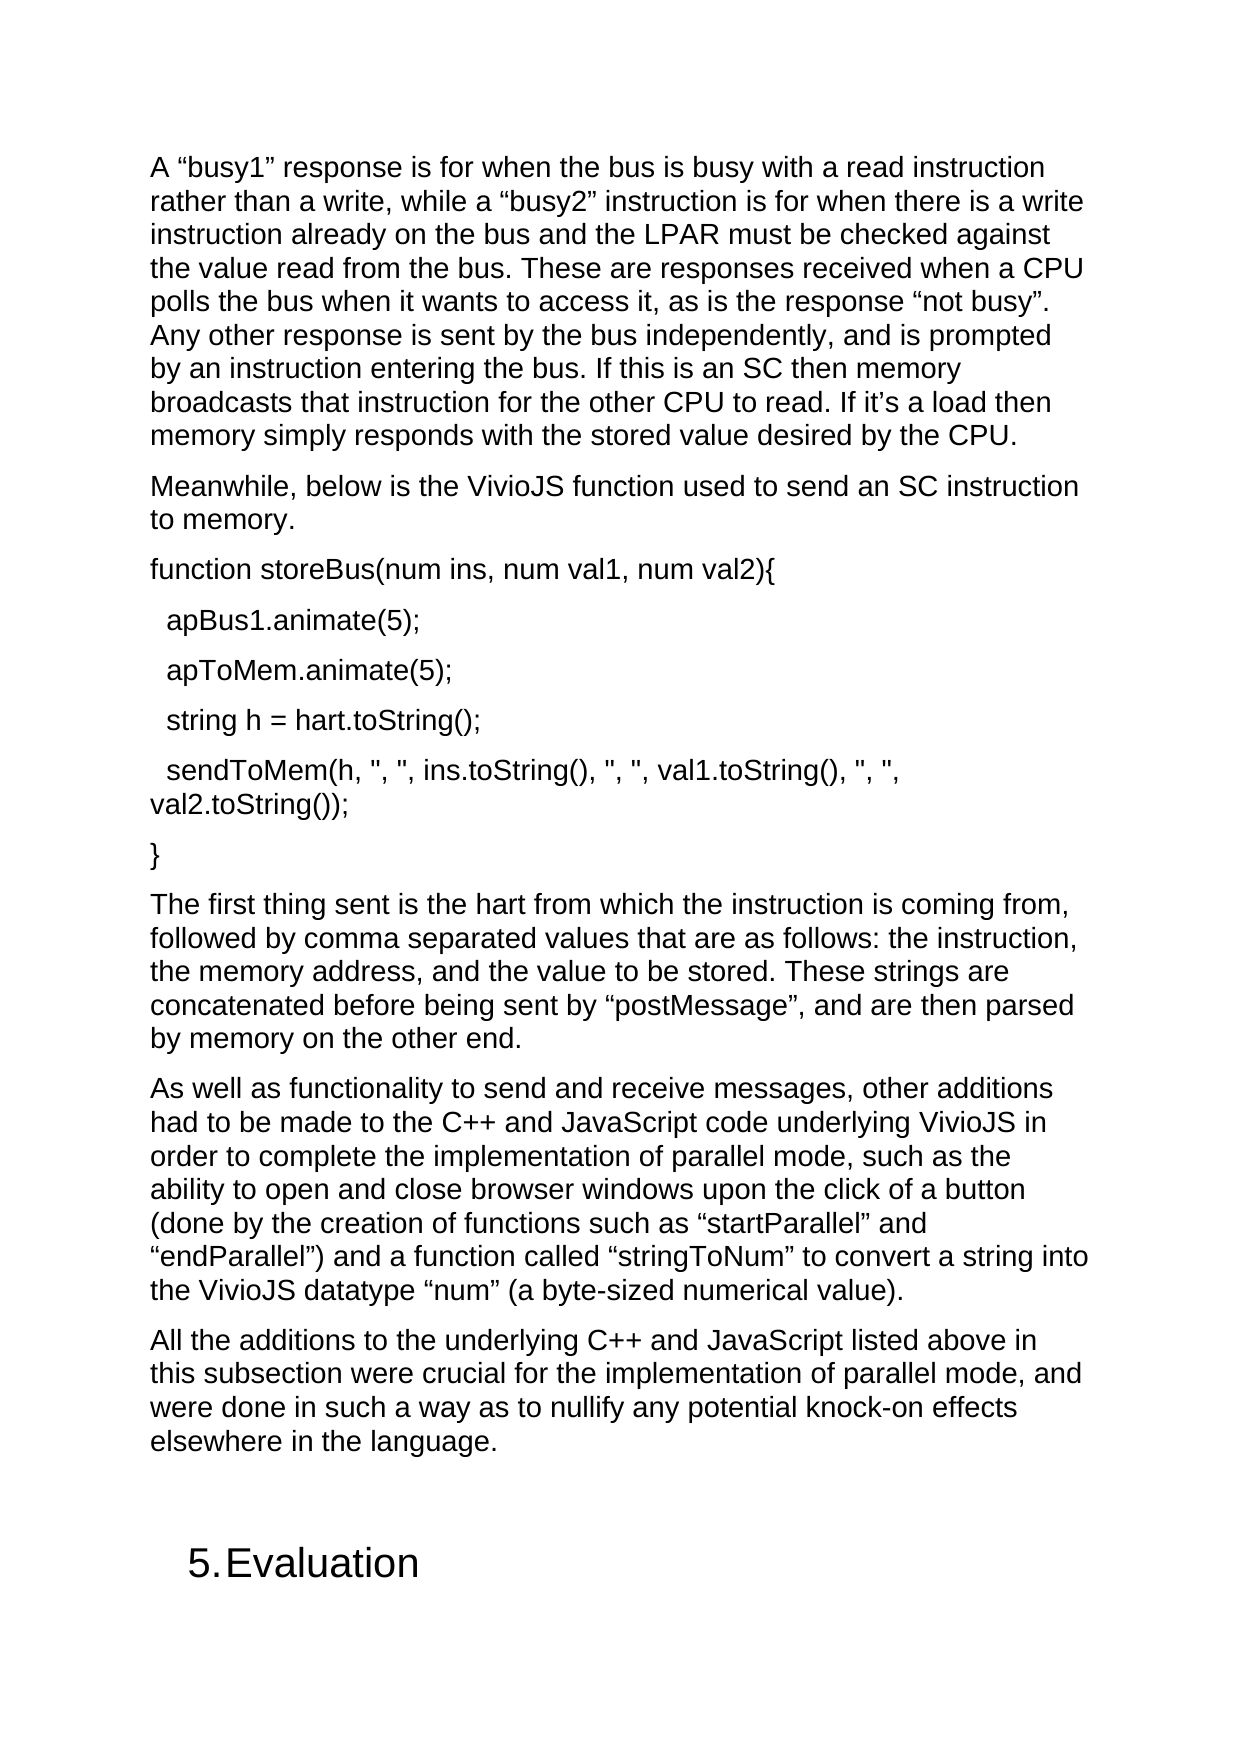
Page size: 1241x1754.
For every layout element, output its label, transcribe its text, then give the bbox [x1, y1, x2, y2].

text } [150, 837, 1090, 870]
text A “busy1” response is for when the bus is busy with a read instruction rather than a write, while a “busy2” instruction is for when there is a write instruction already on the bus and the LPAR must be checked against the value read from the bus. These are responses received when a CPU polls the bus when it wants to access it, as is the response “not busy”. Any other response is sent by the bus independently, and is prompted by an instruction entering the bus. If this is an SC then memory broadcasts that instruction for the other CPU to read. If it’s a load then memory simply responds with the stored value desired by the CPU. [150, 150, 1090, 452]
text Meanwhile, below is the VivioJS function used to send an SC instruction to memory. [150, 468, 1090, 536]
list Evaluation [187, 1538, 1090, 1586]
text function storeBus(num ins, num val1, num val2){ [150, 552, 1090, 586]
text All the additions to the underlying C++ and JavaScript listed above in this subsection were crucial for the implementation of parallel mode, and were done in such a way as to nullify any potential knock-on effects elsewhere in the language. [150, 1323, 1090, 1457]
text The first thing sent is the hart from which the instruction is coming from, followed by comma separated values that are as follows: the instruction, the memory address, and the value to be stored. These strings are concatenated before being sent by “postMessage”, and are then parsed by memory on the other end. [150, 887, 1090, 1055]
text apBus1.animate(5); [150, 602, 1090, 636]
text string h = hart.toString(); [150, 703, 1090, 736]
text As well as functionality to send and receive messages, other additions had to be made to the C++ and JavaScript code underlying VivioJS in order to complete the implementation of parallel mode, such as the ability to open and close browser windows upon the click of a button (done by the creation of functions such as “startParallel” and “endParallel”) and a function called “stringToNum” to convert a string into the VivioJS datatype “num” (a byte-sized numerical value). [150, 1071, 1090, 1306]
text sendToMem(h, ", ", ins.toString(), ", ", val1.toString(), ", ", val2.toString()); [150, 753, 1090, 820]
text apToMem.animate(5); [150, 653, 1090, 686]
